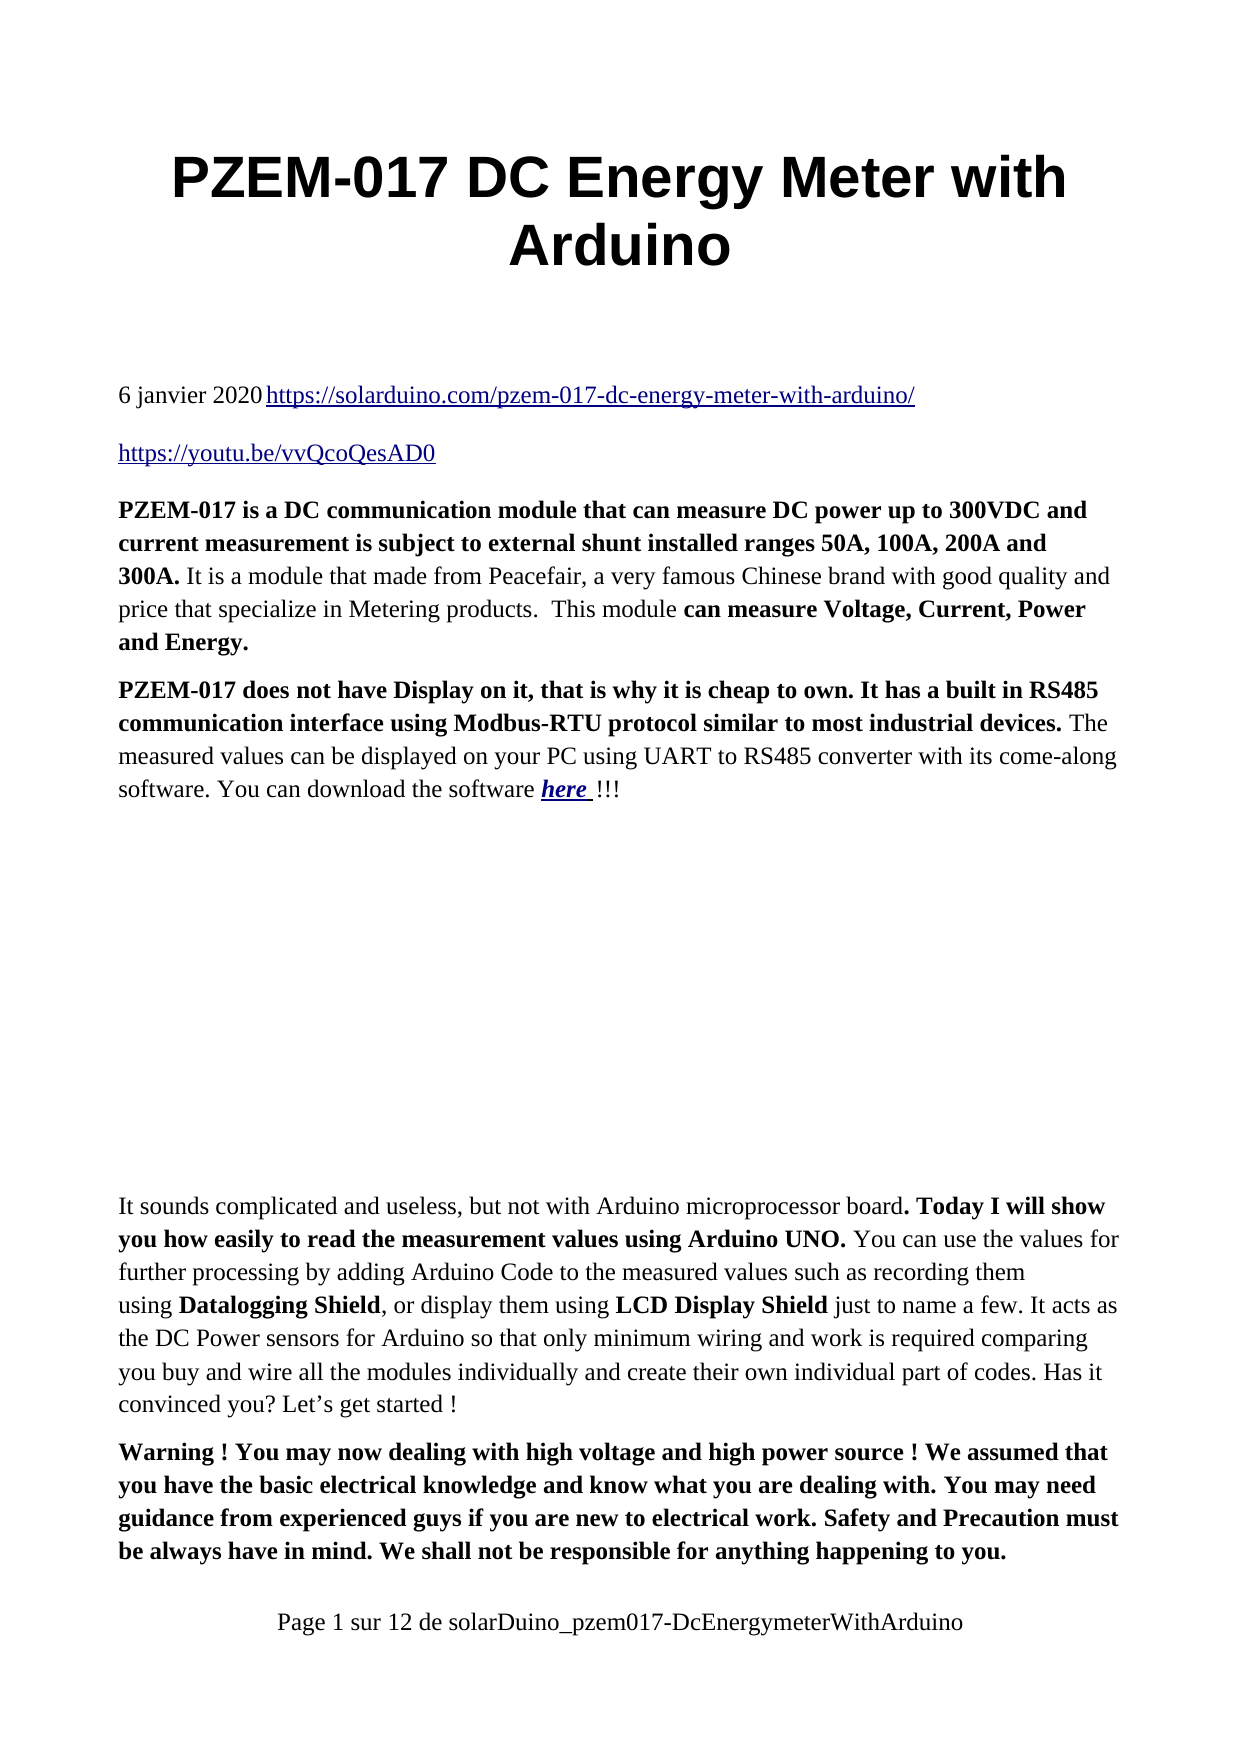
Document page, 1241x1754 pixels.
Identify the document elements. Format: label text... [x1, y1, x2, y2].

text 6 janvier 2020 https://solarduino.com/pzem-017-dc-energy-meter-with-arduino/ [118, 380, 1122, 409]
text https://youtu.be/vvQcoQesAD0 [118, 438, 1122, 467]
title PZEM-017 DC Energy Meter with Arduino [118, 143, 1122, 277]
text Warning ! You may now dealing with high voltage and high power source ! We assumed that you have the basic electrical knowledge and know what you are dealing with. You may need guidance from experienced guys if you are new to electrical work. Safety and Precaution must be always have in mind. We shall not be responsible for anything happening to you. [118, 1437, 1122, 1565]
text PZEM-017 is a DC communication module that can measure DC power up to 300VDC and current measurement is subject to external shunt installed ranges 50A, 100A, 200A and 300A. It is a module that made from Peacefair, a very famous Chinese brand with good quality and price that specialize in Metering products. This module can measure Voltage, Current, Power and Energy. [118, 495, 1122, 656]
text It sounds complicated and useless, but not with Arduino microprocessor board. Today I will show you how easily to read the measurement values using Arduino UNO. You can use the values for further processing by adding Arduino Code to the measured values such as recording them using Datalogging Shield, or display them using LCD Display Shield just to name a few. It acts as the DC Power sensors for Arduino so that only minimum wiring and work is required comparing you buy and wire all the modules individually and create their own individual part of codes. Has it convinced you? Let’s get started ! [118, 1191, 1122, 1418]
text PZEM-017 does not have Display on it, that is why it is cheap to own. It has a built in RS485 communication interface using Modbus-RTU protocol similar to most industrial devices. The measured values can be displayed on your PC using UART to RS485 converter with its come-along software. You can download the software here !!! [118, 675, 1122, 803]
